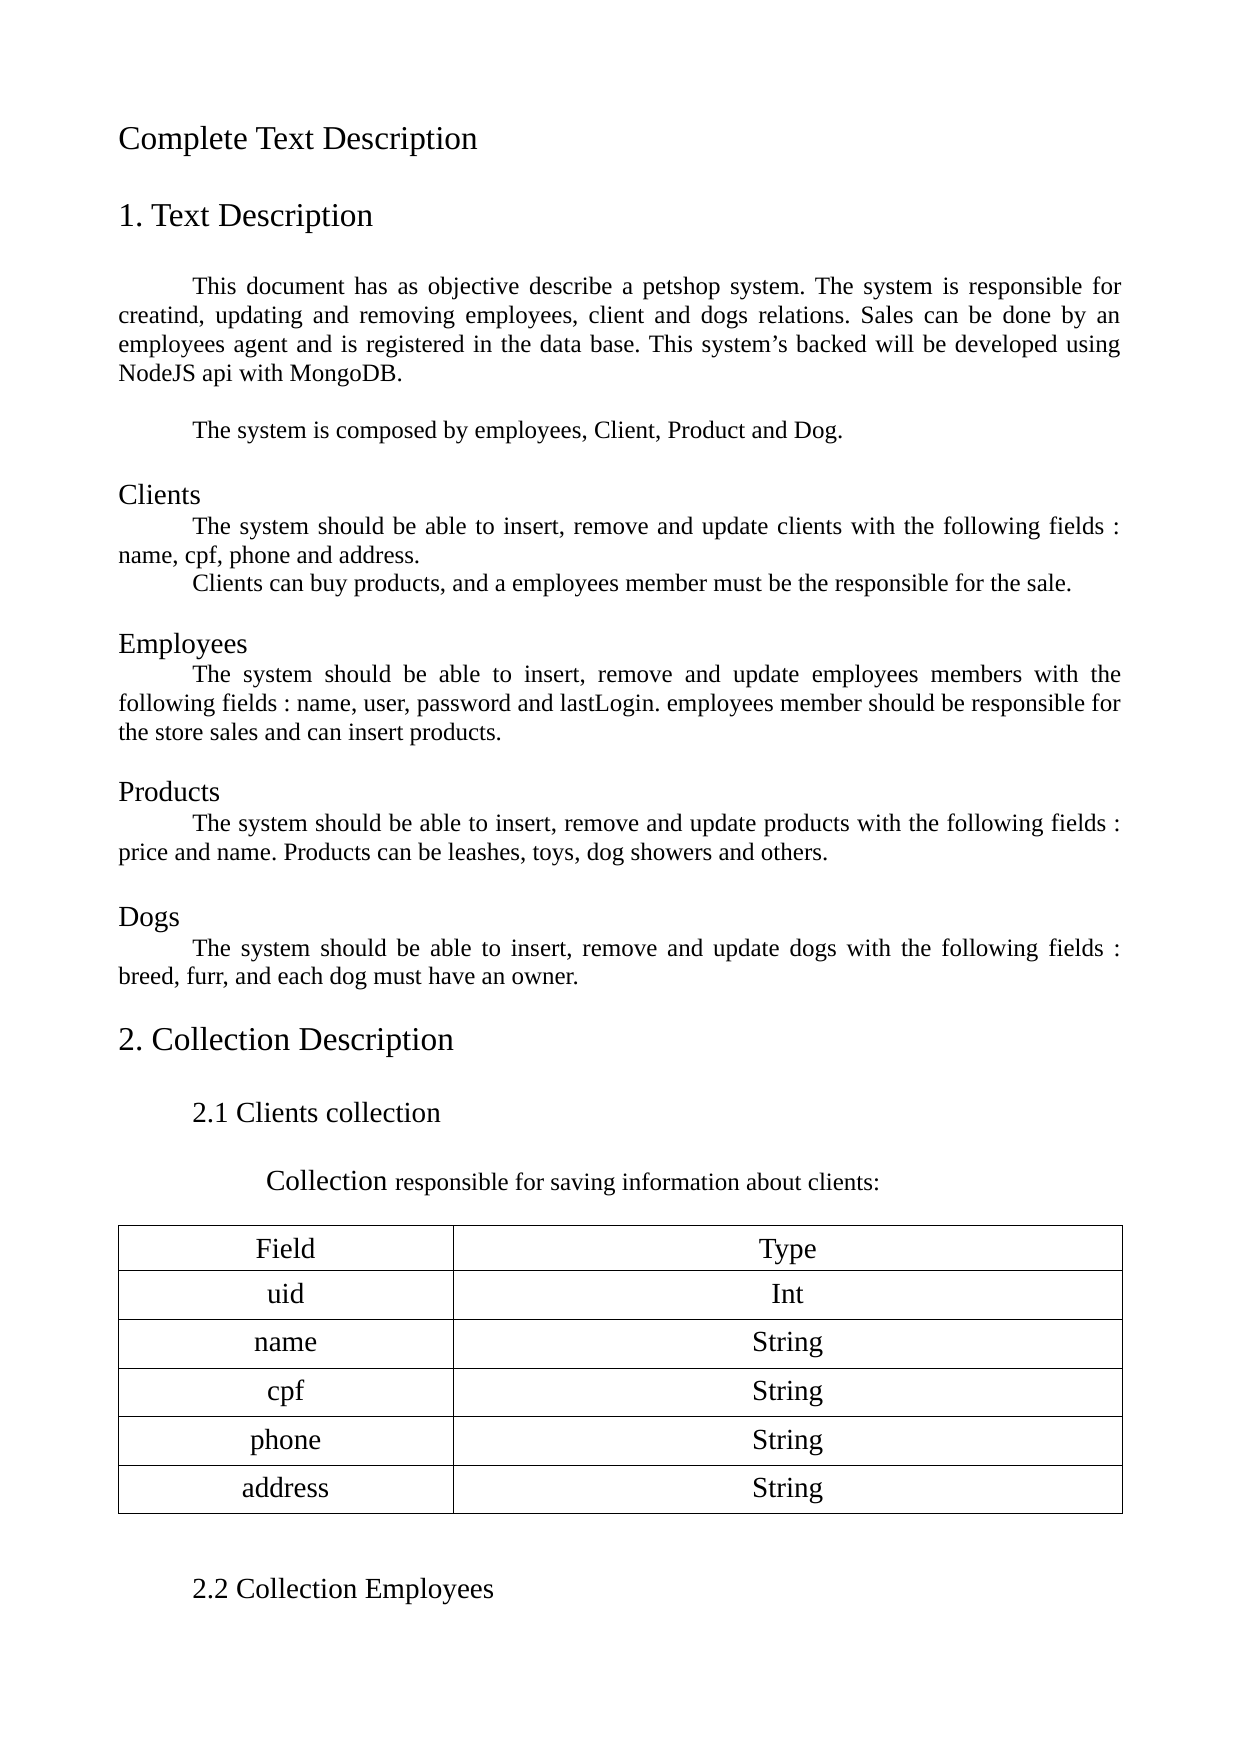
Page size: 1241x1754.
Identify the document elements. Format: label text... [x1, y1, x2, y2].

table_cell Int [454, 1271, 1122, 1319]
text 2.2 Collection Employees [118, 1571, 1122, 1604]
table_cell uid [119, 1271, 453, 1319]
text Employees [118, 626, 1122, 659]
table_cell address [119, 1466, 453, 1513]
text Complete Text Description [118, 118, 1122, 156]
table_cell cpf [119, 1369, 453, 1416]
text This document has as objective describe a petshop system. The system is responsible for creatind, updating and removing employees, client and dogs relations. Sales can be done by an employees agent and is registered in the data base. This system’s backed will be developed using NodeJS api with MongoDB. [118, 271, 1122, 386]
text Dogs [118, 899, 1122, 933]
table_cell name [119, 1320, 453, 1367]
table_cell String [454, 1369, 1122, 1416]
table_cell phone [119, 1417, 453, 1465]
text The system is composed by employees, Client, Product and Dog. [118, 415, 1122, 444]
table_header Field [119, 1226, 453, 1270]
text The system should be able to insert, remove and update dogs with the following fields : breed, furr, and each dog must have an owner. [118, 933, 1122, 990]
text Products [118, 774, 1122, 808]
text Clients [118, 477, 1122, 511]
text 2.1 Clients collection [118, 1096, 1122, 1129]
text The system should be able to insert, remove and update products with the following fields : price and name. Products can be leashes, toys, dog showers and others. [118, 808, 1122, 866]
text Clients can buy products, and a employees member must be the responsible for the sale. [118, 568, 1122, 597]
table_cell String [454, 1417, 1122, 1465]
text The system should be able to insert, remove and update clients with the following fields : name, cpf, phone and address. [118, 511, 1122, 568]
table_header Type [454, 1226, 1122, 1270]
text 2. Collection Description [118, 1019, 1122, 1057]
text The system should be able to insert, remove and update employees members with the following fields : name, user, password and lastLogin. employees member should be responsible for the store sales and can insert products. [118, 659, 1122, 746]
table_cell String [454, 1320, 1122, 1367]
table_cell String [454, 1466, 1122, 1513]
text Collection responsible for saving information about clients: [118, 1163, 1122, 1196]
text 1. Text Description [118, 195, 1122, 233]
